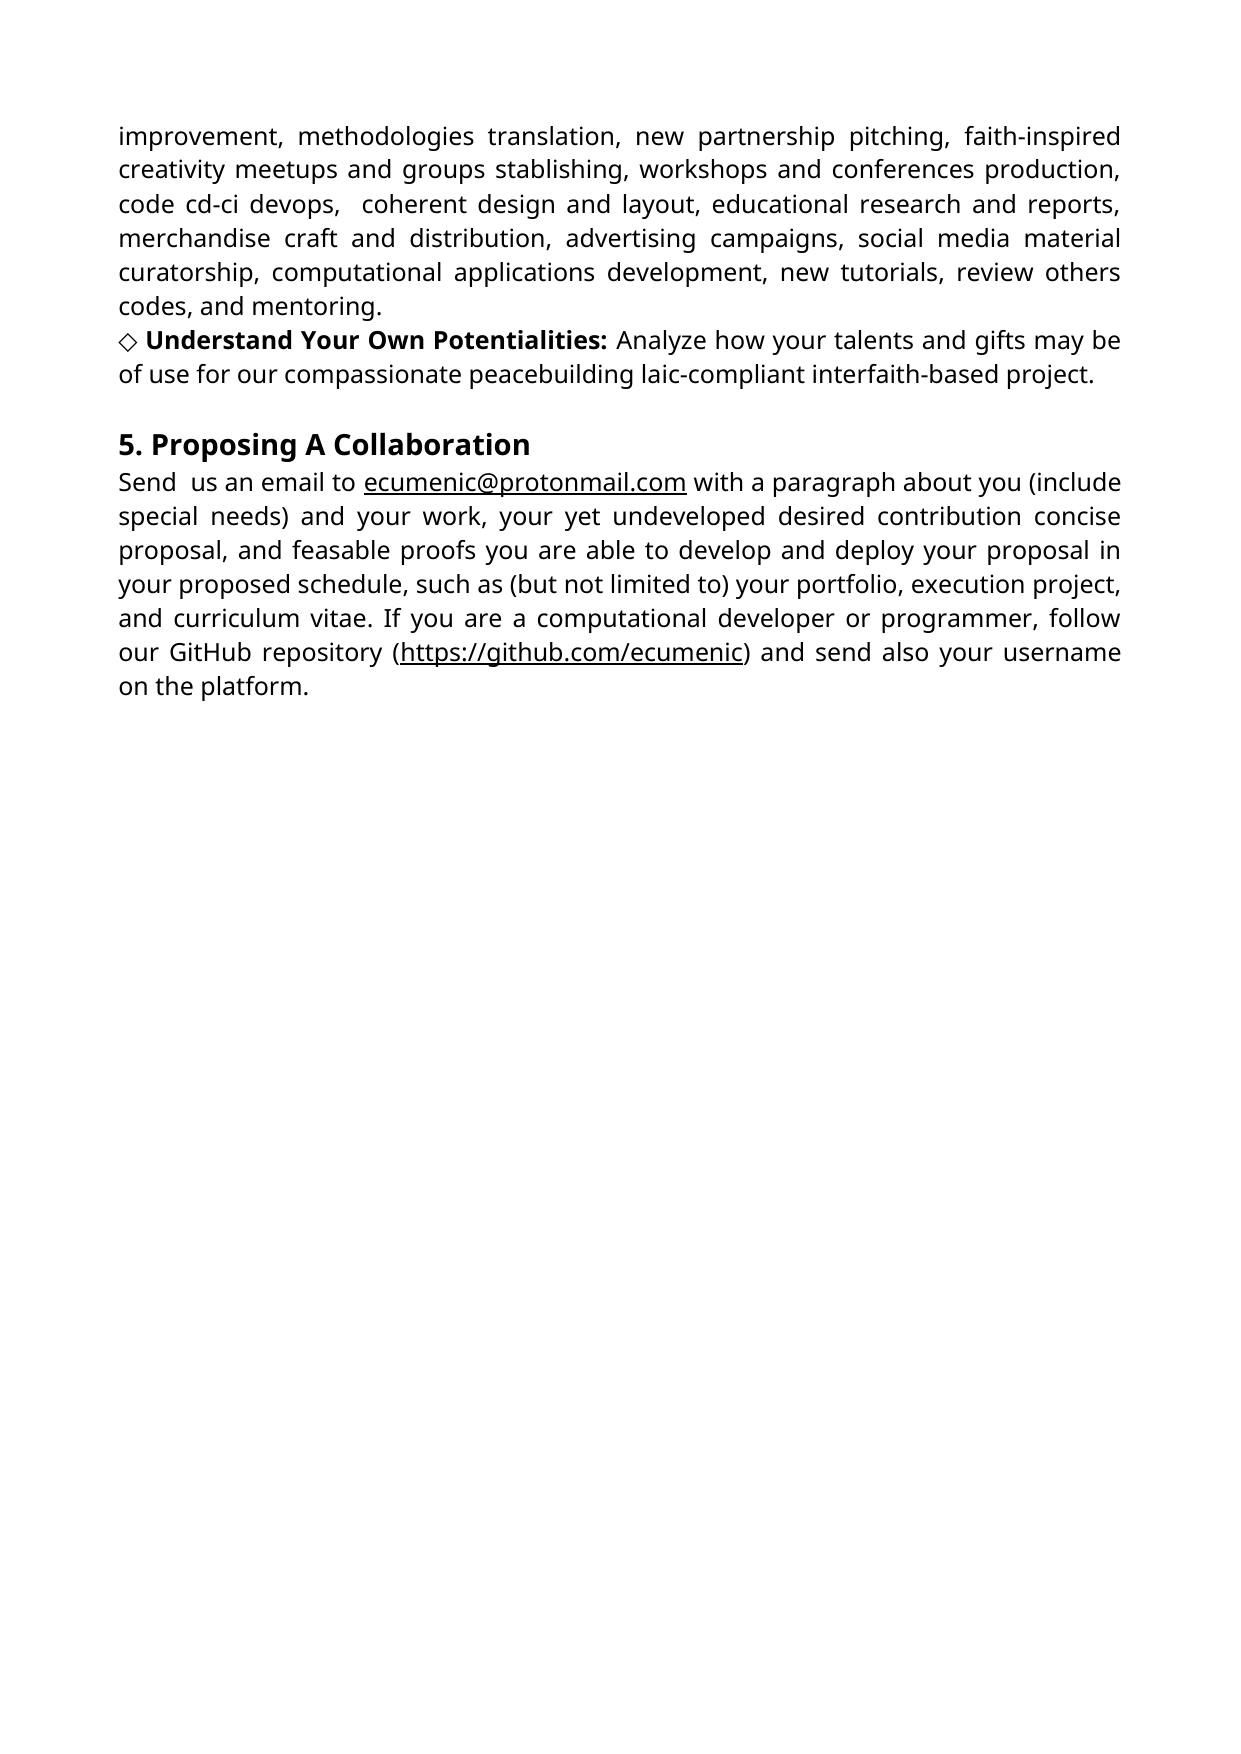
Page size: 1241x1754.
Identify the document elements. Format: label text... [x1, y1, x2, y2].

text 5. Proposing A Collaboration [118, 425, 1122, 464]
text ◇ Understand Your Own Potentialities: Analyze how your talents and gifts may be of use for our compassionate peacebuilding laic-compliant interfaith-based project. [118, 322, 1122, 391]
text Send us an email to ecumenic@protonmail.com with a paragraph about you (include special needs) and your work, your yet undeveloped desired contribution concise proposal, and feasable proofs you are able to develop and deploy your proposal in your proposed schedule, such as (but not limited to) your portfolio, execution project, and curriculum vitae. If you are a computational developer or programmer, follow our GitHub repository (https://github.com/ecumenic) and send also your username on the platform. [118, 464, 1122, 703]
text improvement, methodologies translation, new partnership pitching, faith-inspired creativity meetups and groups stablishing, workshops and conferences production, code cd-ci devops, coherent design and layout, educational research and reports, merchandise craft and distribution, advertising campaigns, social media material curatorship, computational applications development, new tutorials, review others codes, and mentoring. [118, 118, 1122, 322]
